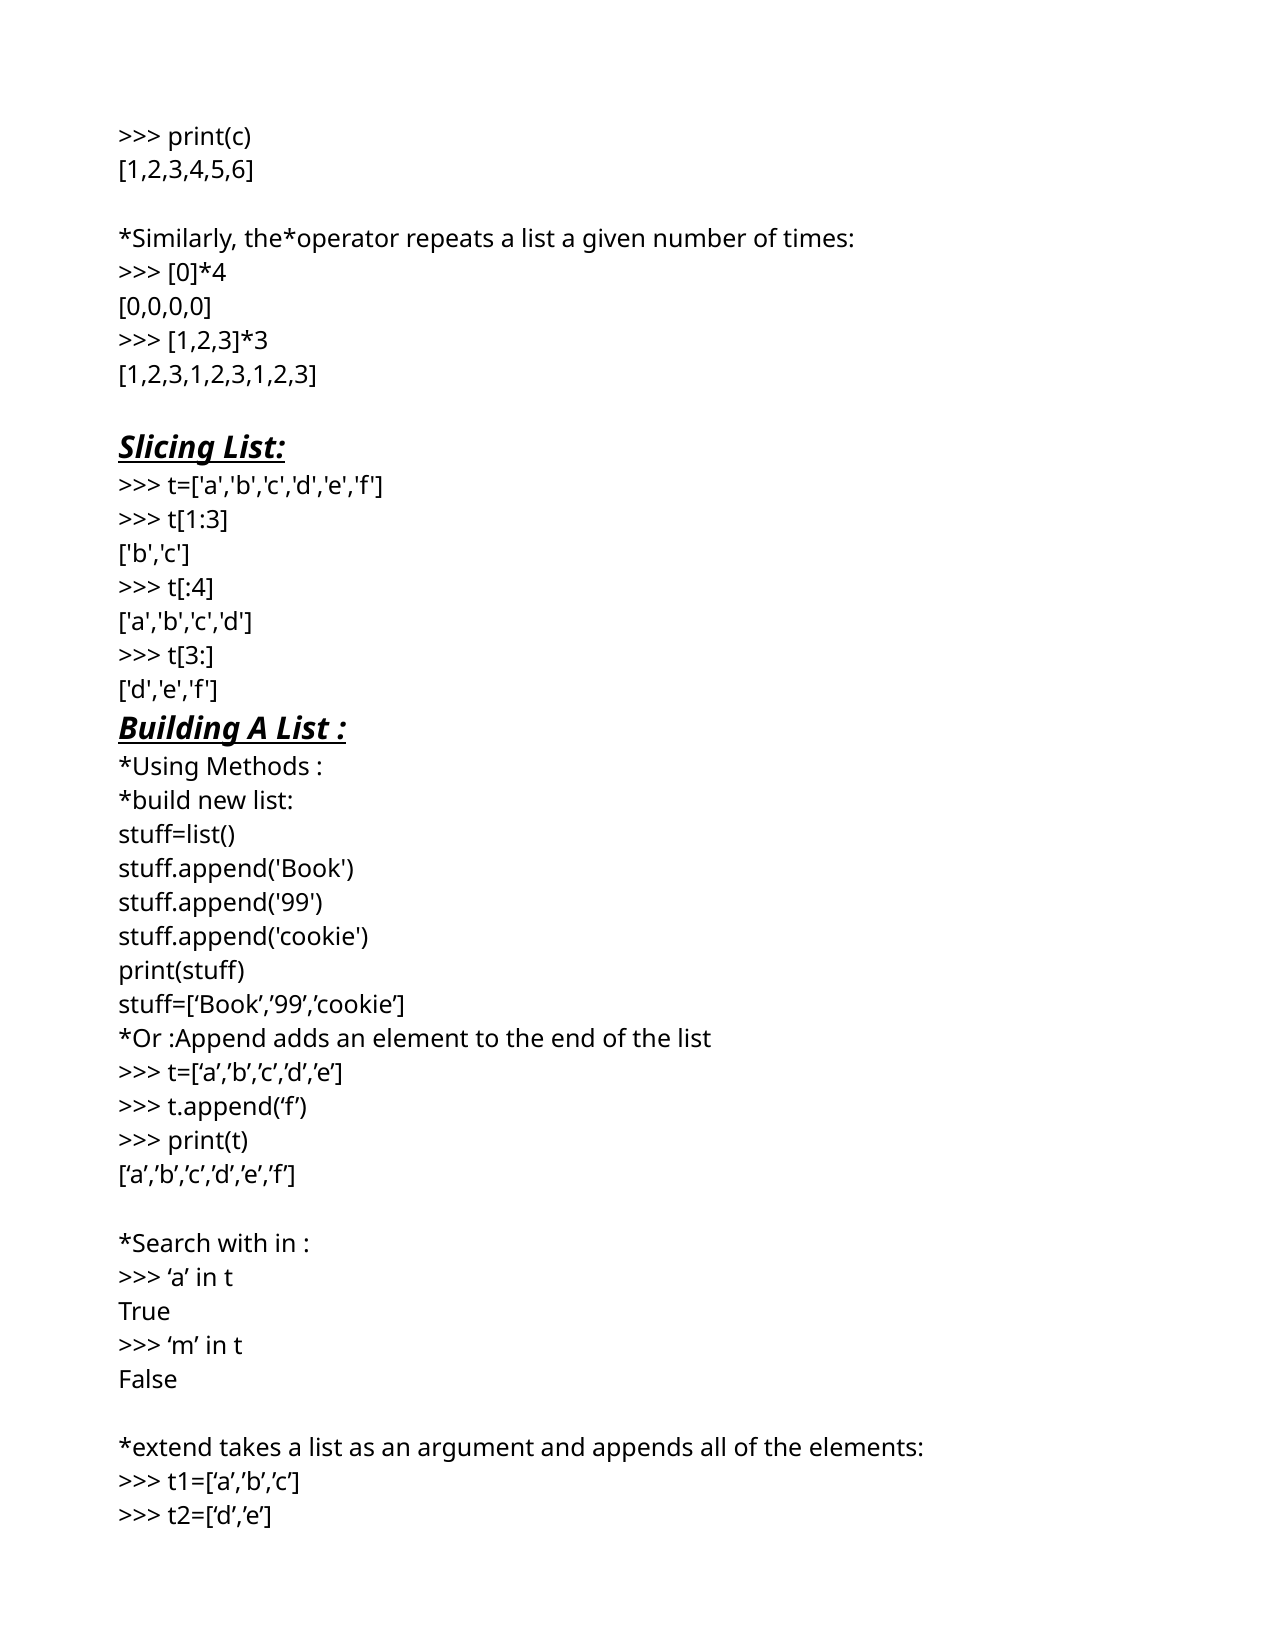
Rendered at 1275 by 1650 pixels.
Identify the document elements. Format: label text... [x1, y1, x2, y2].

text stuff=list() [118, 816, 1157, 851]
text stuff.append('99') [118, 884, 1157, 919]
text *extend takes a list as an argument and appends all of the elements: [118, 1429, 1157, 1464]
text Building A List : [118, 706, 1157, 748]
text >>> t1=[‘a’,’b’,’c’] [118, 1464, 1157, 1498]
text ['b','c'] [118, 535, 1157, 569]
text >>> t=[‘a’,’b’,’c’,’d’,’e’] [118, 1055, 1157, 1089]
text *Or :Append adds an element to the end of the list [118, 1021, 1157, 1055]
text >>> t[:4] [118, 569, 1157, 603]
text False [118, 1361, 1157, 1396]
text stuff.append('Book') [118, 851, 1157, 884]
text Slicing List: [118, 425, 1157, 467]
text [1,2,3,1,2,3,1,2,3] [118, 357, 1157, 391]
text *build new list: [118, 782, 1157, 816]
text >>> [1,2,3]*3 [118, 322, 1157, 357]
text >>> [0]*4 [118, 254, 1157, 288]
text >>> t[1:3] [118, 501, 1157, 535]
text >>> t2=[‘d’,’e’] [118, 1498, 1157, 1532]
text ['a','b','c','d'] [118, 603, 1157, 638]
text True [118, 1293, 1157, 1327]
text >>> t[3:] [118, 638, 1157, 672]
text >>> t.append(‘f’) [118, 1089, 1157, 1123]
text print(stuff) [118, 953, 1157, 987]
text >>> t=['a','b','c','d','e','f'] [118, 467, 1157, 501]
text >>> ‘a’ in t [118, 1259, 1157, 1293]
text >>> print(t) [118, 1123, 1157, 1157]
text *Similarly, the*operator repeats a list a given number of times: [118, 220, 1157, 254]
text *Search with in : [118, 1225, 1157, 1259]
text >>> print(c) [118, 118, 1157, 152]
text [‘a’,’b’,’c’,’d’,’e’,’f’] [118, 1157, 1157, 1191]
text stuff.append('cookie') [118, 919, 1157, 953]
text [0,0,0,0] [118, 288, 1157, 322]
text ['d','e','f'] [118, 672, 1157, 706]
text [1,2,3,4,5,6] [118, 152, 1157, 186]
text >>> ‘m’ in t [118, 1327, 1157, 1361]
text *Using Methods : [118, 748, 1157, 782]
text stuff=[‘Book’,’99’,’cookie’] [118, 987, 1157, 1021]
